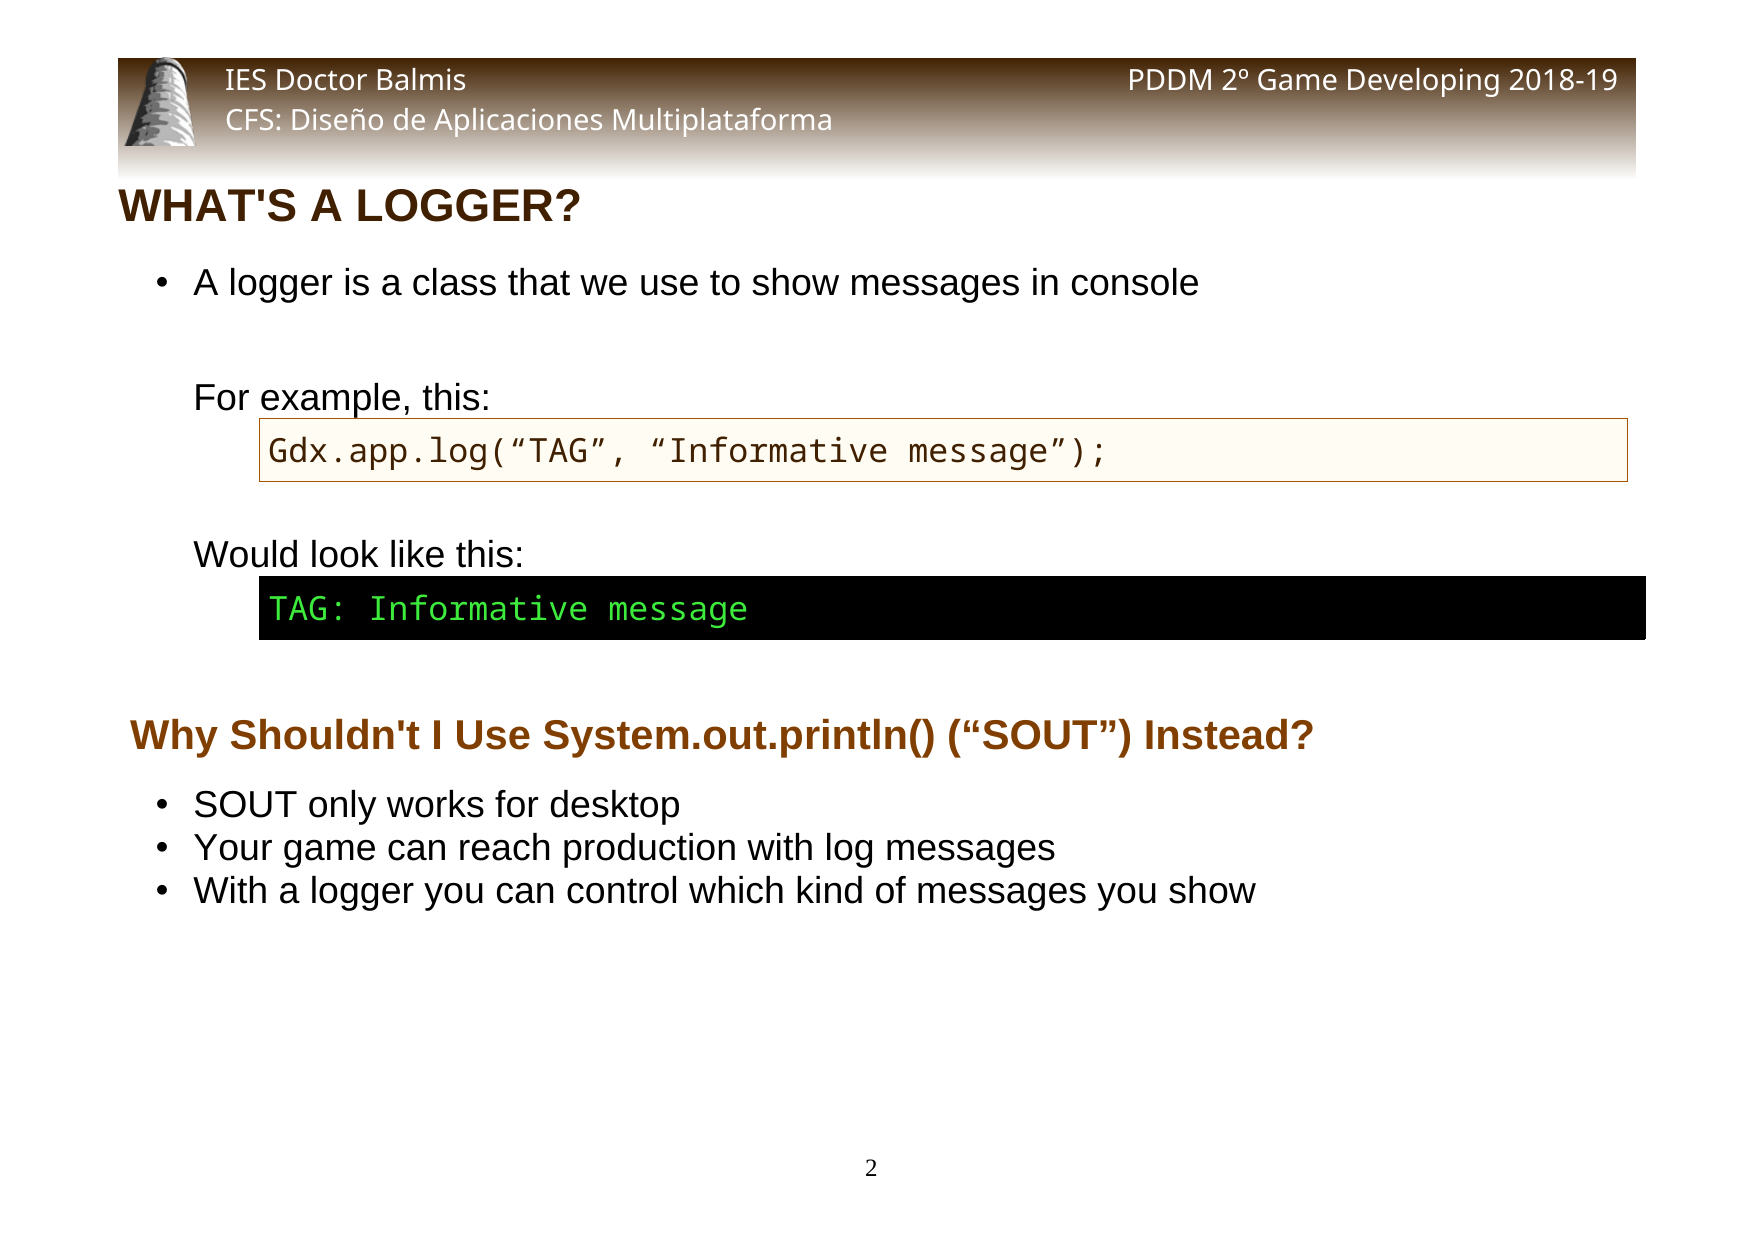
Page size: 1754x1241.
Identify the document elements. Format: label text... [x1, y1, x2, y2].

list With a logger you can control which kind of messages you show [156, 869, 1636, 912]
text Gdx.app.log(“TAG”, “Informative message”); [260, 419, 1627, 481]
text TAG: Informative message [260, 577, 1645, 639]
list Your game can reach production with log messages [156, 825, 1636, 869]
text Why shouldn't I use system.out.println() (“SOUT”) instead? [130, 711, 1636, 758]
list A logger is a class that we use to show messages in console [156, 260, 1636, 303]
subtitle WHAT'S A LOGGER? [118, 178, 1636, 231]
text Would look like this: [193, 533, 1636, 576]
picture [121, 57, 202, 146]
list SOUT only works for desktop [156, 782, 1636, 825]
text For example, this: [193, 375, 1636, 418]
